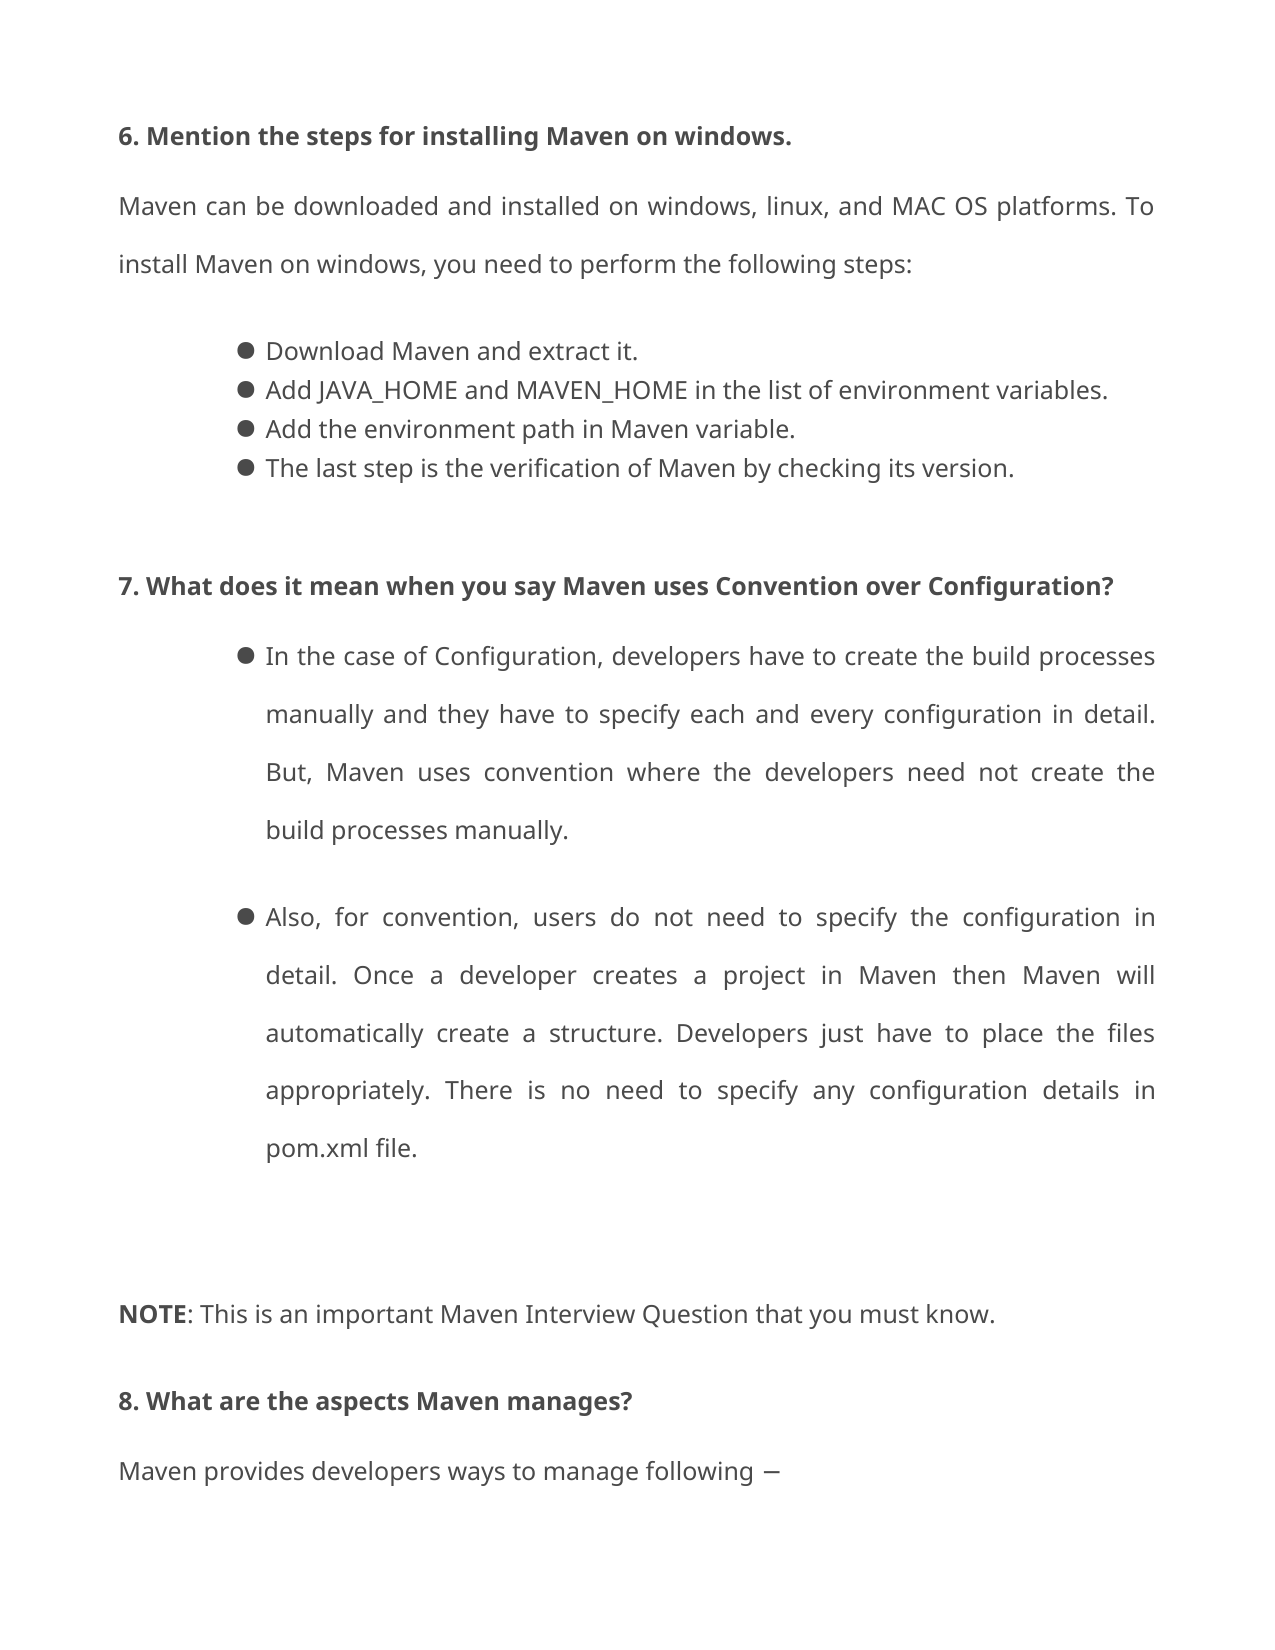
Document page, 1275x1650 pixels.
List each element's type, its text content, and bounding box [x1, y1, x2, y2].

list In the case of Configuration, developers have to create the build processes manually and they have to specify each and every configuration in detail. But, Maven uses convention where the developers need not create the build processes manually. [236, 639, 1157, 846]
text Maven provides developers ways to manage following − [118, 1454, 1157, 1488]
subtitle 6. Mention the steps for installing Maven on windows. [118, 118, 1157, 152]
list Also, for convention, users do not need to specify the configuration in detail. Once a developer creates a project in Maven then Maven will automatically create a structure. Developers just have to place the files appropriately. There is no need to specify any configuration details in pom.xml file. [236, 899, 1157, 1165]
subtitle 7. What does it mean when you say Maven uses Convention over Configuration? [118, 568, 1157, 603]
text NOTE: This is an important Maven Interview Question that you must know. [118, 1296, 1157, 1331]
subtitle 8. What are the aspects Maven manages? [118, 1384, 1157, 1418]
list Add the environment path in Maven variable. [236, 412, 1157, 446]
text Maven can be downloaded and installed on windows, linux, and MAC OS platforms. To install Maven on windows, you need to perform the following steps: [118, 188, 1157, 280]
list The last step is the verification of Maven by checking its version. [236, 451, 1157, 485]
list Download Maven and extract it. [236, 333, 1157, 368]
list Add JAVA_HOME and MAVEN_HOME in the list of environment variables. [236, 373, 1157, 407]
